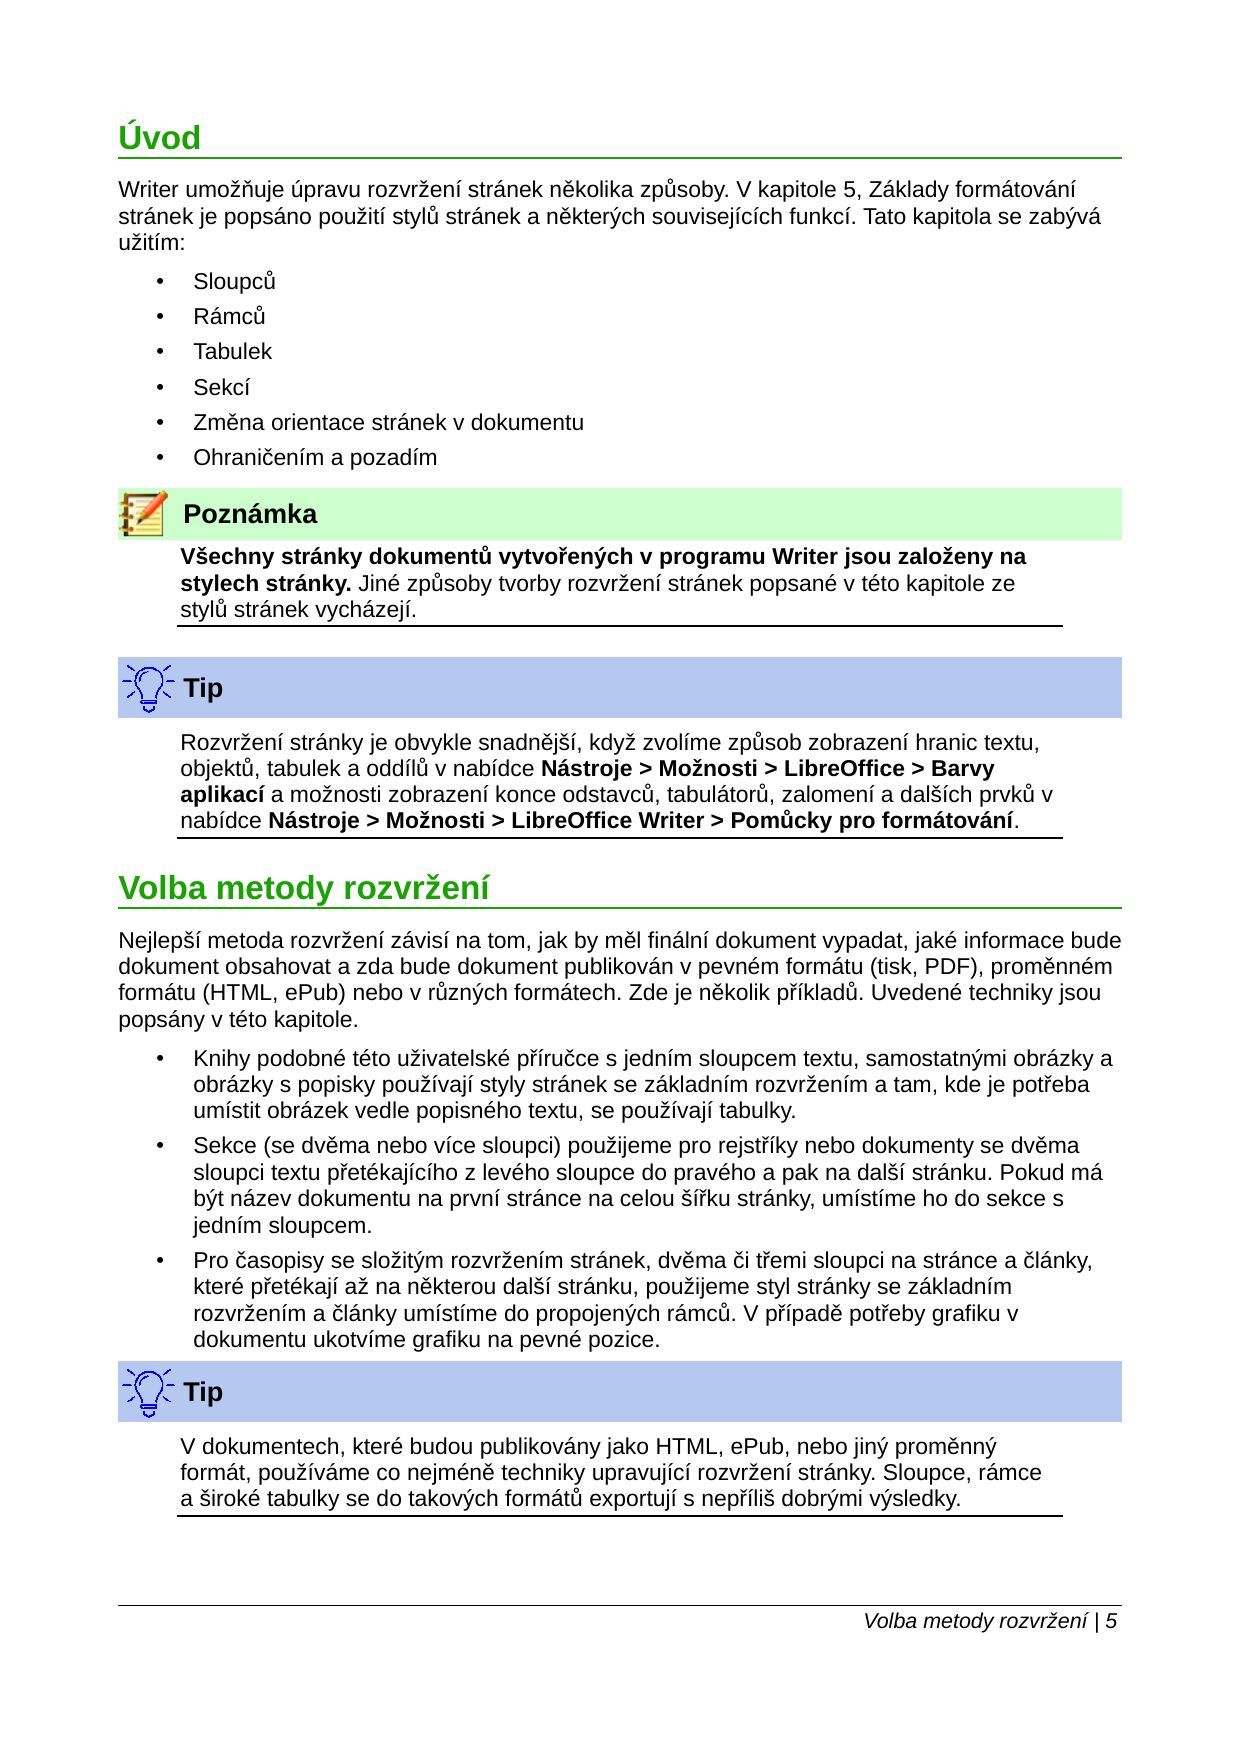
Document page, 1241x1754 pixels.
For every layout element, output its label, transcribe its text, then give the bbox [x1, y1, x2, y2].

list Sekcí [156, 373, 1122, 400]
subtitle Tip [179, 1361, 1122, 1422]
list Změna orientace stránek v dokumentu [156, 409, 1122, 435]
list Knihy podobné této uživatelské příručce s jedním sloupcem textu, samostatnými obrázky a obrázky s popisky používají styly stránek se základním rozvržením a tam, kde je potřeba umístit obrázek vedle popisného textu, se používají tabulky. [156, 1044, 1122, 1124]
text V dokumentech, které budou publikovány jako HTML, ePub, nebo jiný proměnný formát, používáme co nejméně techniky upravující rozvržení stránky. Sloupce, rámce a široké tabulky se do takových formátů exportují s nepříliš dobrými výsledky. [177, 1430, 1063, 1515]
list Tabulek [156, 338, 1122, 365]
list Ohraničením a pozadím [156, 444, 1122, 470]
subtitle Úvod [118, 118, 1122, 157]
list Sekce (se dvěma nebo více sloupci) použijeme pro rejstříky nebo dokumenty se dvěma sloupci textu přetékajícího z levého sloupce do pravého a pak na další stránku. Pokud má být název dokumentu na první stránce na celou šířku stránky, umístíme ho do sekce s jedním sloupcem. [156, 1132, 1122, 1238]
list Writer umožňuje úpravu rozvržení stránek několika způsoby. V kapitole 5, Základy formátování stránek je popsáno použití stylů stránek a některých souvisejících funkcí. Tato kapitola se zabývá užitím: [118, 176, 1122, 255]
picture [119, 489, 170, 540]
text Rozvržení stránky je obvykle snadnější, když zvolíme způsob zobrazení hranic textu, objektů, tabulek a oddílů v nabídce Nástroje > Možnosti > LibreOffice > Barvy aplikací a možnosti zobrazení konce odstavců, tabulátorů, zalomení a dalších prvků v nabídce Nástroje > Možnosti > LibreOffice Writer > Pomůcky pro formátování. [177, 725, 1063, 837]
list Pro časopisy se složitým rozvržením stránek, dvěma či třemi sloupci na stránce a články, které přetékají až na některou další stránku, použijeme styl stránky se základním rozvržením a články umístíme do propojených rámců. V případě potřeby grafiku v dokumentu ukotvíme grafiku na pevné pozice. [156, 1247, 1122, 1352]
list Sloupců [156, 268, 1122, 294]
text Všechny stránky dokumentů vytvořených v programu Writer jsou založeny na stylech stránky. Jiné způsoby tvorby rozvržení stránek popsané v této kapitole ze stylů stránek vycházejí. [177, 540, 1063, 625]
picture [119, 1361, 179, 1422]
list Rámců [156, 303, 1122, 329]
picture [119, 657, 179, 717]
subtitle Tip [118, 657, 1122, 718]
subtitle Poznámka [118, 488, 1122, 540]
text Nejlepší metoda rozvržení závisí na tom, jak by měl finální dokument vypadat, jaké informace bude dokument obsahovat a zda bude dokument publikován v pevném formátu (tisk, PDF), proměnném formátu (HTML, ePub) nebo v různých formátech. Zde je několik příkladů. Uvedené techniky jsou popsány v této kapitole. [118, 927, 1122, 1032]
subtitle Volba metody rozvržení [118, 868, 1122, 907]
